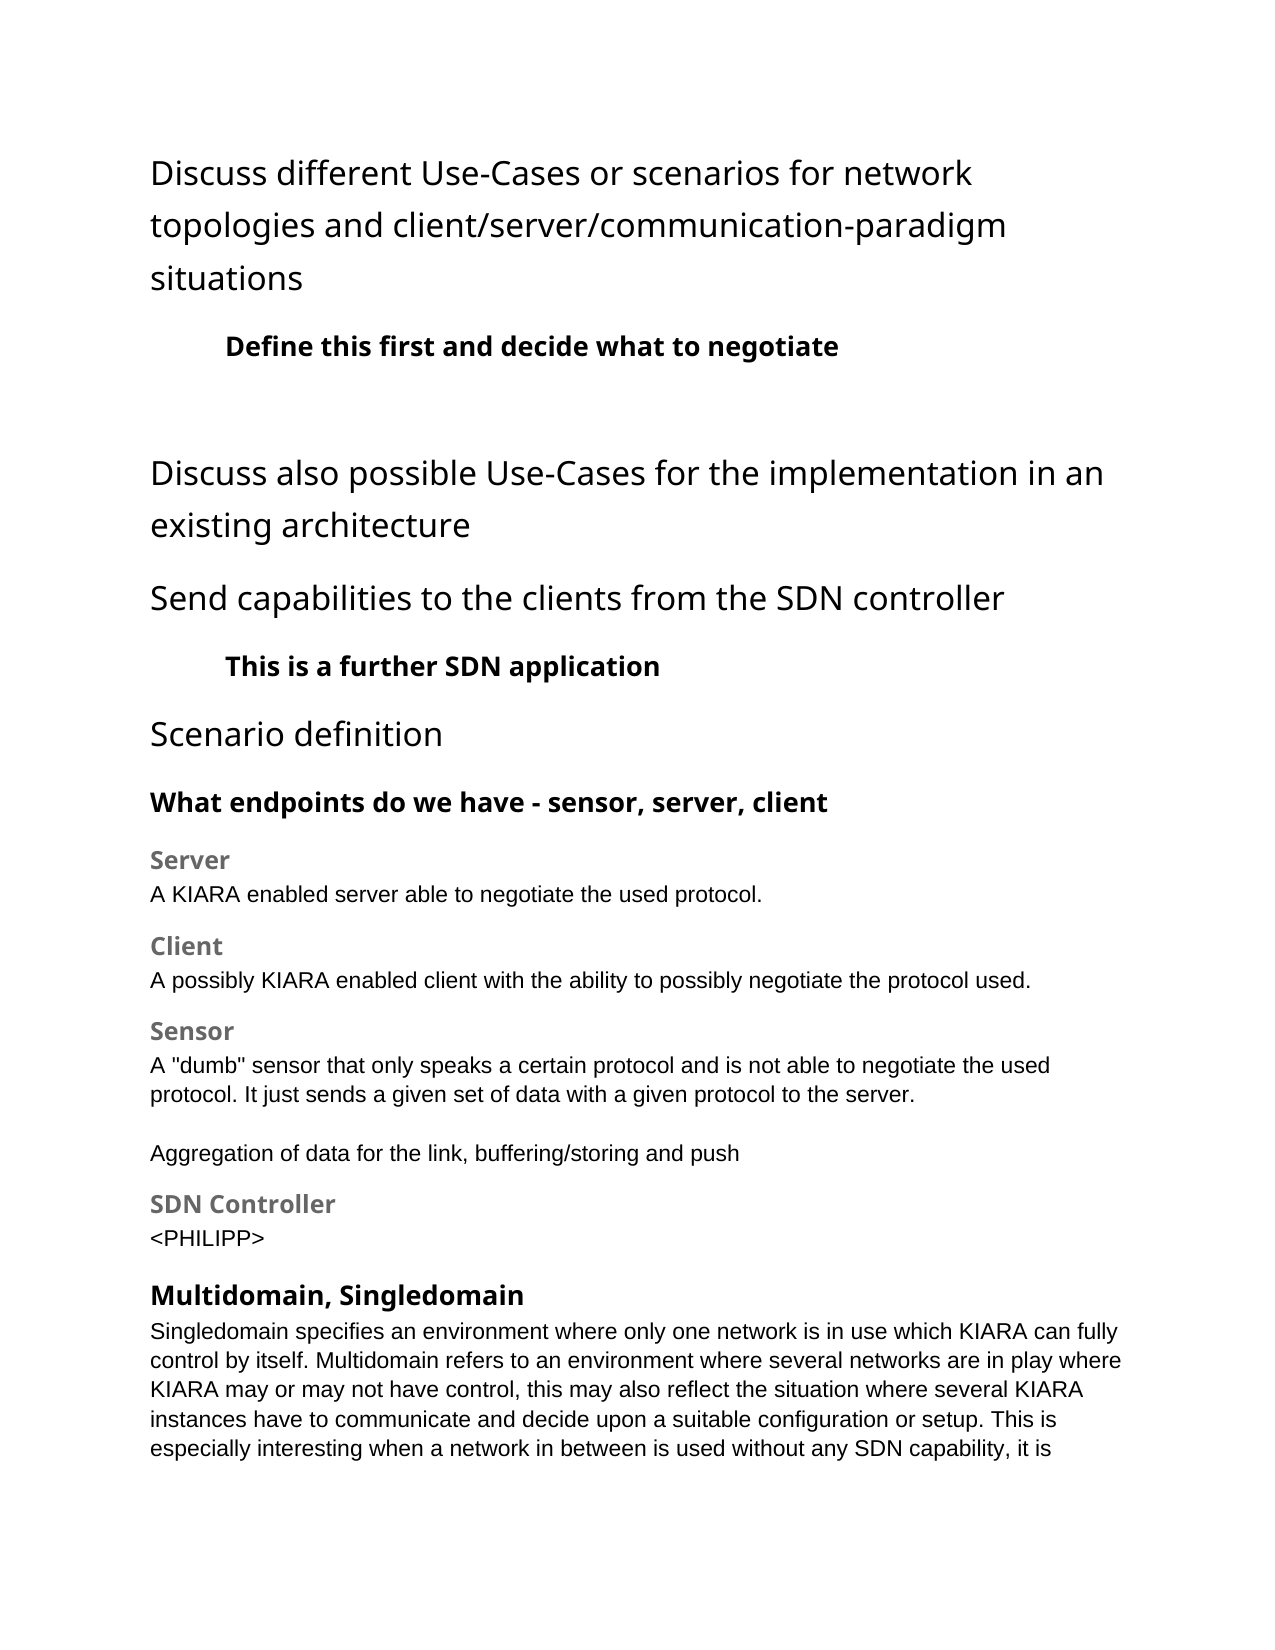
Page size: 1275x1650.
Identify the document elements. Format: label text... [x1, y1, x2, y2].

subtitle Server [150, 843, 1125, 877]
subtitle Send capabilities to the clients from the SDN controller [150, 574, 1125, 620]
text A KIARA enabled server able to negotiate the used protocol. [150, 882, 1125, 908]
subtitle Discuss also possible Use-Cases for the implementation in an existing architecture [150, 449, 1125, 547]
subtitle SDN Controller [150, 1187, 1125, 1221]
subtitle Scenario definition [150, 711, 1125, 756]
subtitle Define this first and decide what to negotiate [225, 327, 1125, 364]
text A "dumb" sensor that only speaks a certain protocol and is not able to negotiate the used protocol. It just sends a given set of data with a given protocol to the server. [150, 1052, 1125, 1107]
subtitle Client [150, 928, 1125, 962]
subtitle Sensor [150, 1013, 1125, 1047]
subtitle What endpoints do we have - sensor, server, client [150, 784, 1125, 821]
text <PHILIPP> [150, 1226, 1125, 1251]
text Aggregation of data for the link, buffering/storing and push [150, 1141, 1125, 1166]
subtitle Multidomain, Singledomain [150, 1276, 1125, 1313]
text A possibly KIARA enabled client with the ability to possibly negotiate the protocol used. [150, 967, 1125, 993]
text Singledomain specifies an environment where only one network is in use which KIARA can fully control by itself. Multidomain refers to an environment where several networks are in play where KIARA may or may not have control, this may also reflect the situation where several KIARA instances have to communicate and decide upon a suitable configuration or setup. This is especially interesting when a network in between is used without any SDN capability, it is [150, 1318, 1125, 1462]
subtitle Discuss different Use-Cases or scenarios for network topologies and client/server/communication-paradigm situations [150, 150, 1125, 300]
subtitle This is a further SDN application [225, 648, 1125, 684]
